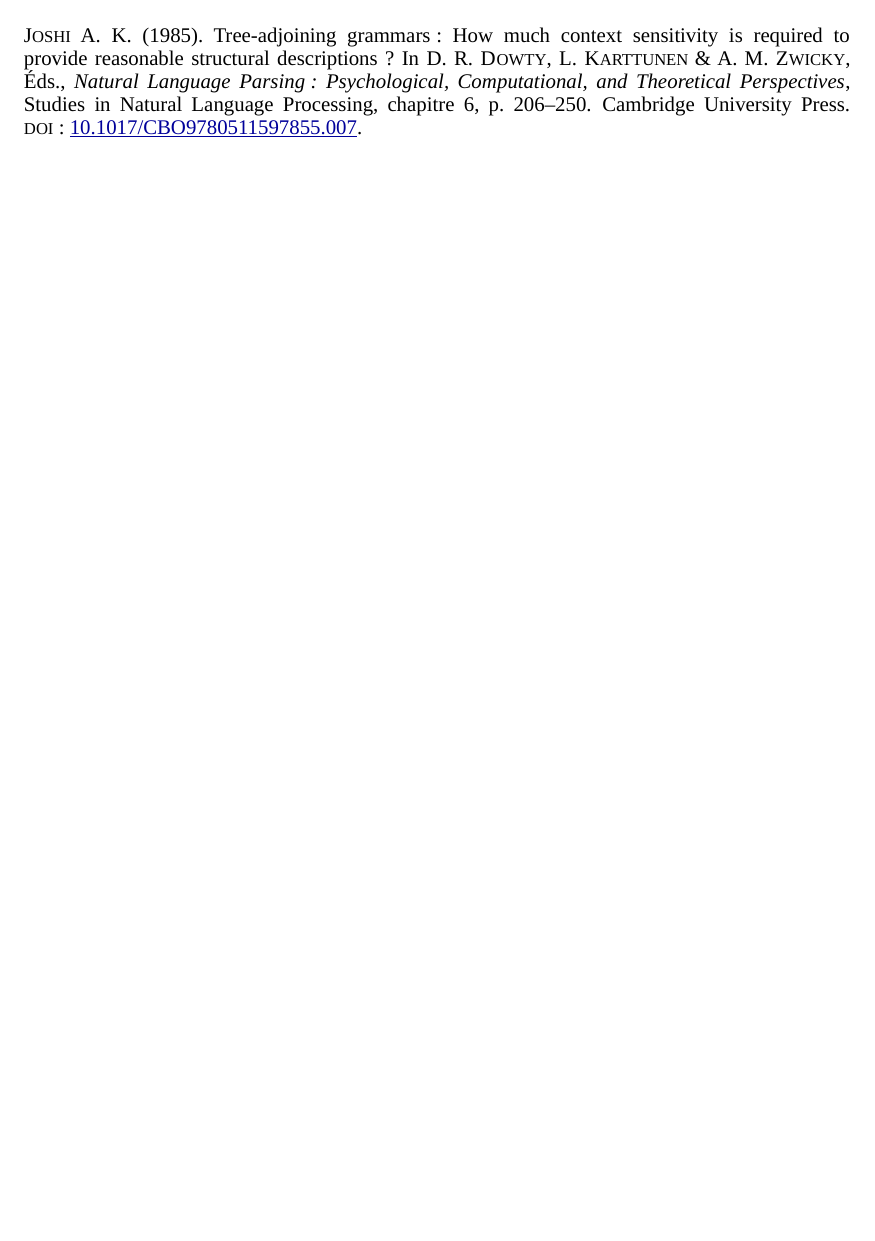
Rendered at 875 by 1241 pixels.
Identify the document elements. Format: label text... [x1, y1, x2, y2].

text JOSHI A. K. (1985). Tree-adjoining grammars : How much context sensitivity is required to provide reasonable structural descriptions ? In D. R. DOWTY, L. KARTTUNEN & A. M. ZWICKY, Éds., Natural Language Parsing : Psychological, Computational, and Theoretical Perspectives, Studies in Natural Language Processing, chapitre 6, p. 206–250. Cambridge University Press. DOI : 10.1017/CBO9780511597855.007. [24, 24, 850, 139]
